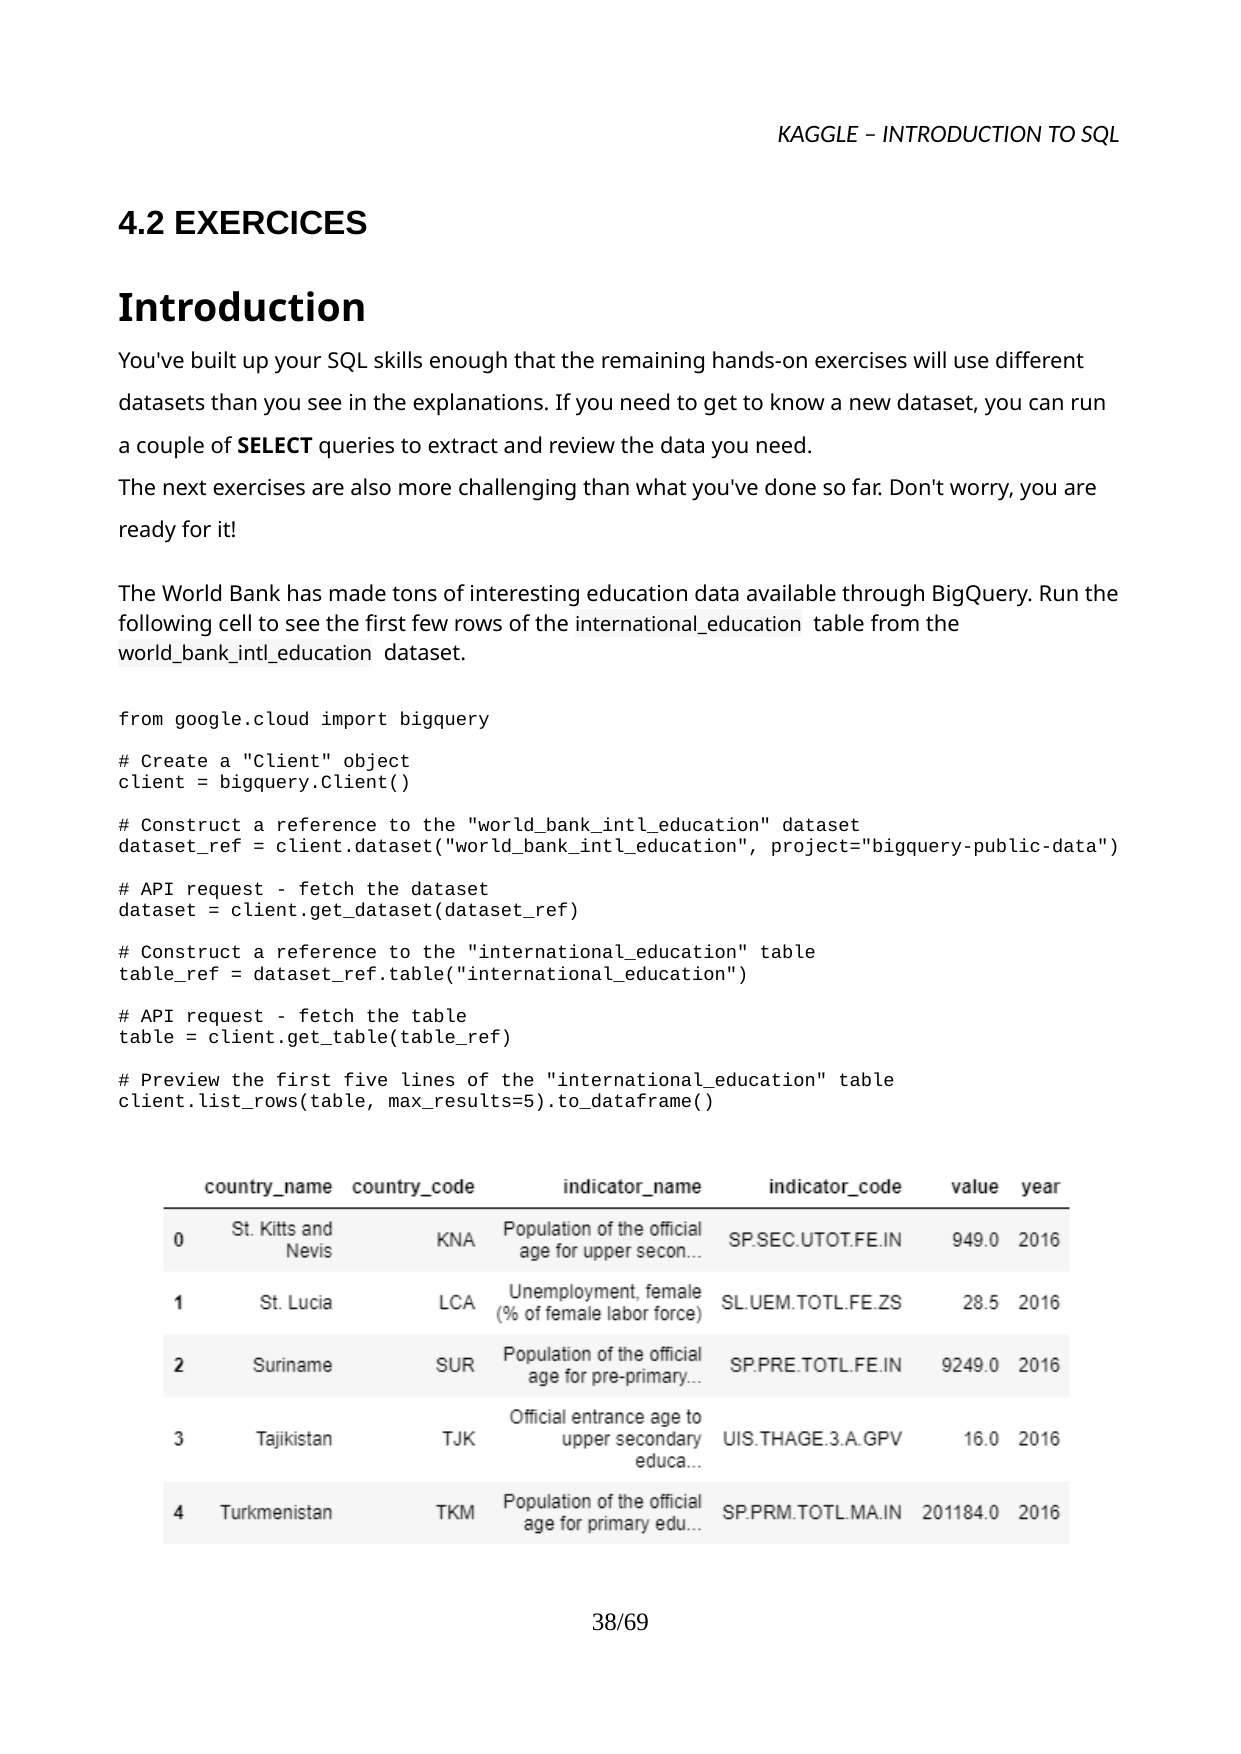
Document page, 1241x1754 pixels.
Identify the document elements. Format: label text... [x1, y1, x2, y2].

picture [153, 1134, 1087, 1557]
text dataset = client.get_dataset(dataset_ref) [118, 901, 1122, 922]
text The World Bank has made tons of interesting education data available through BigQuery. Run the following cell to see the first few rows of the international_education table from the world_bank_intl_education dataset. [118, 578, 1122, 667]
text # Construct a reference to the "international_education" table [118, 943, 1122, 964]
text client = bigquery.Client() [118, 773, 1122, 794]
text table = client.get_table(table_ref) [118, 1028, 1122, 1049]
subtitle Introduction [118, 279, 1122, 332]
text # API request - fetch the table [118, 1007, 1122, 1028]
text # Create a "Client" object [118, 752, 1122, 773]
text The next exercises are also more challenging than what you've done so far. Don't worry, you are ready for it! [118, 472, 1122, 544]
text client.list_rows(table, max_results=5).to_dataframe() [118, 1092, 1122, 1113]
text dataset_ref = client.dataset("world_bank_intl_education", project="bigquery-public-data") [118, 837, 1122, 858]
text from google.cloud import bigquery [118, 709, 1122, 731]
text # Construct a reference to the "world_bank_intl_education" dataset [118, 816, 1122, 837]
text You've built up your SQL skills enough that the remaining hands-on exercises will use different datasets than you see in the explanations. If you need to get to know a new dataset, you can run a couple of SELECT queries to extract and review the data you need. [118, 345, 1122, 459]
text # API request - fetch the dataset [118, 879, 1122, 901]
text table_ref = dataset_ref.table("international_education") [118, 964, 1122, 986]
subtitle 4.2 EXERCICES [118, 203, 1122, 242]
text # Preview the first five lines of the "international_education" table [118, 1071, 1122, 1092]
